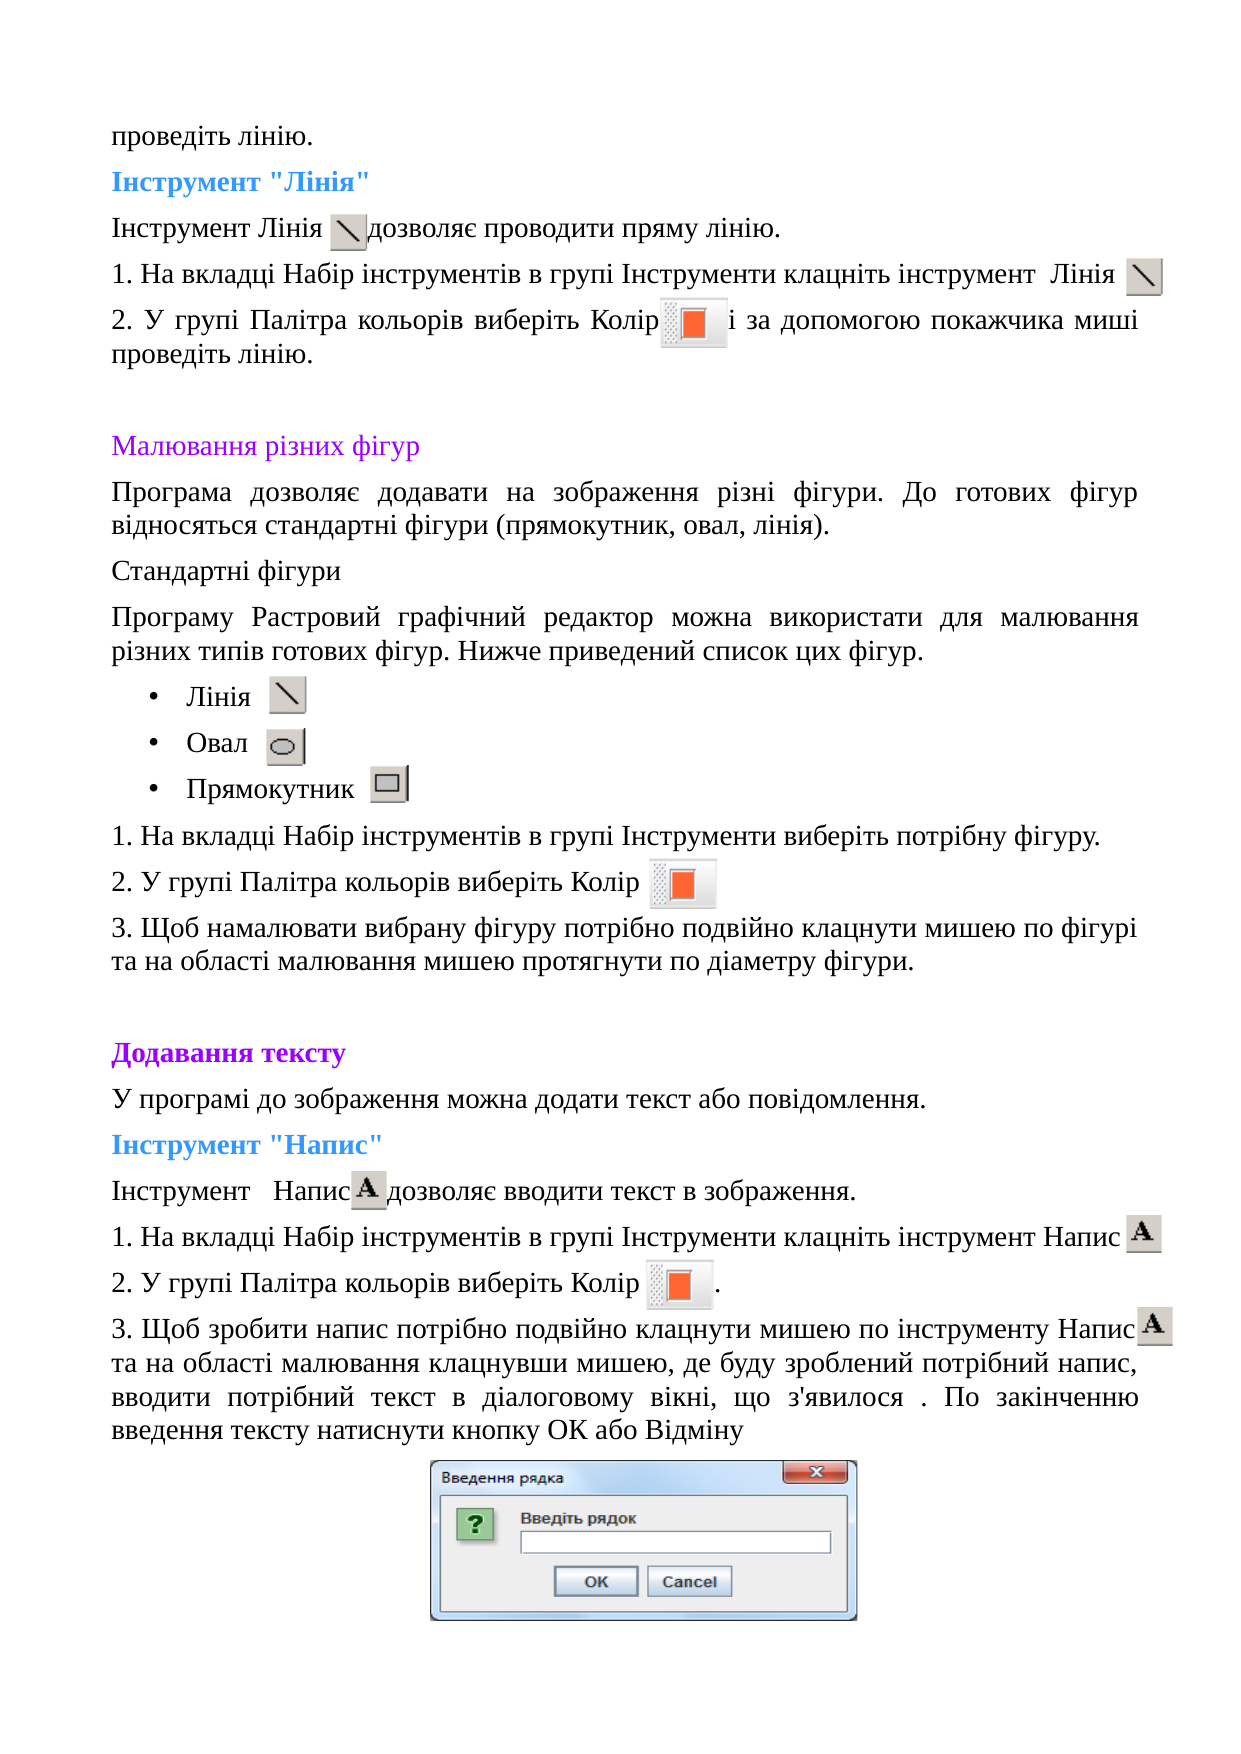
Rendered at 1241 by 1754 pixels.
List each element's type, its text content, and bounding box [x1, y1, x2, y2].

text Інструмент "Лінія" [111, 164, 1139, 198]
text Програму Растровий графічний редактор можна використати для малювання різних типів готових фігур. Нижче приведений список цих фігур. [111, 599, 1139, 667]
picture [646, 1259, 714, 1310]
text Інструмент Лінія дозволяє проводити пряму лінію. [111, 210, 1139, 244]
text Малювання різних фігур [111, 428, 1139, 461]
list Лінія [148, 679, 268, 713]
text Додавання тексту [111, 1035, 1139, 1069]
picture [350, 1171, 387, 1210]
picture [369, 765, 409, 803]
picture [1125, 1215, 1162, 1253]
list Овал [148, 725, 1139, 759]
text Програма дозволяє додавати на зображення різні фігури. До готових фігур відносяться стандартні фігури (прямокутник, овал, лінія). [111, 474, 1139, 541]
text 2. У групі Палітра кольорів виберіть Колір [111, 1266, 646, 1299]
text 2. У групі Палітра кольорів виберіть Колір і за допомогою покажчика миші проведіть лінію. [111, 302, 1139, 369]
picture [430, 1460, 858, 1621]
text 1. На вкладці Набір інструментів в групі Інструменти клацніть інструмент Лінія [111, 256, 1139, 290]
picture [660, 297, 728, 348]
text 2. У групі Палітра кольорів виберіть Колір [111, 864, 649, 897]
picture [649, 858, 718, 909]
text дозволяє вводити текст в зображення. [387, 1173, 1139, 1207]
picture [1136, 1307, 1173, 1346]
text 3. Щоб зробити напис потрібно подвійно клацнути мишею по інструменту Напис та на області малювання клацнувши мишею, де буду зроблений потрібний напис, вводити потрібний текст в діалоговому вікні, що з'явилося . По закінченню введення тексту натиснути кнопку ОК або Відміну [111, 1312, 1139, 1446]
text Стандартні фігури [111, 553, 1139, 587]
picture [1125, 257, 1163, 296]
text У програмі до зображення можна додати текст або повідомлення. [111, 1081, 1139, 1115]
text [718, 864, 1139, 897]
picture [266, 728, 306, 766]
text 1. На вкладці Набір інструментів в групі Інструменти клацніть інструмент Напис [111, 1219, 1125, 1253]
list Прямокутник [148, 771, 1139, 805]
text . [714, 1266, 1139, 1299]
picture [329, 213, 368, 251]
text 1. На вкладці Набір інструментів в групі Інструменти виберіть потрібну фігуру. [111, 818, 1139, 851]
text проведіть лінію. [111, 118, 1139, 152]
text Інструмент Напис [111, 1173, 350, 1207]
text 3. Щоб намалювати вибрану фігуру потрібно подвійно клацнути мишею по фігурі та на області малювання мишею протягнути по діаметру фігури. [111, 910, 1139, 977]
text Інструмент "Напис" [111, 1127, 1139, 1161]
picture [268, 676, 307, 714]
list [307, 679, 1139, 713]
